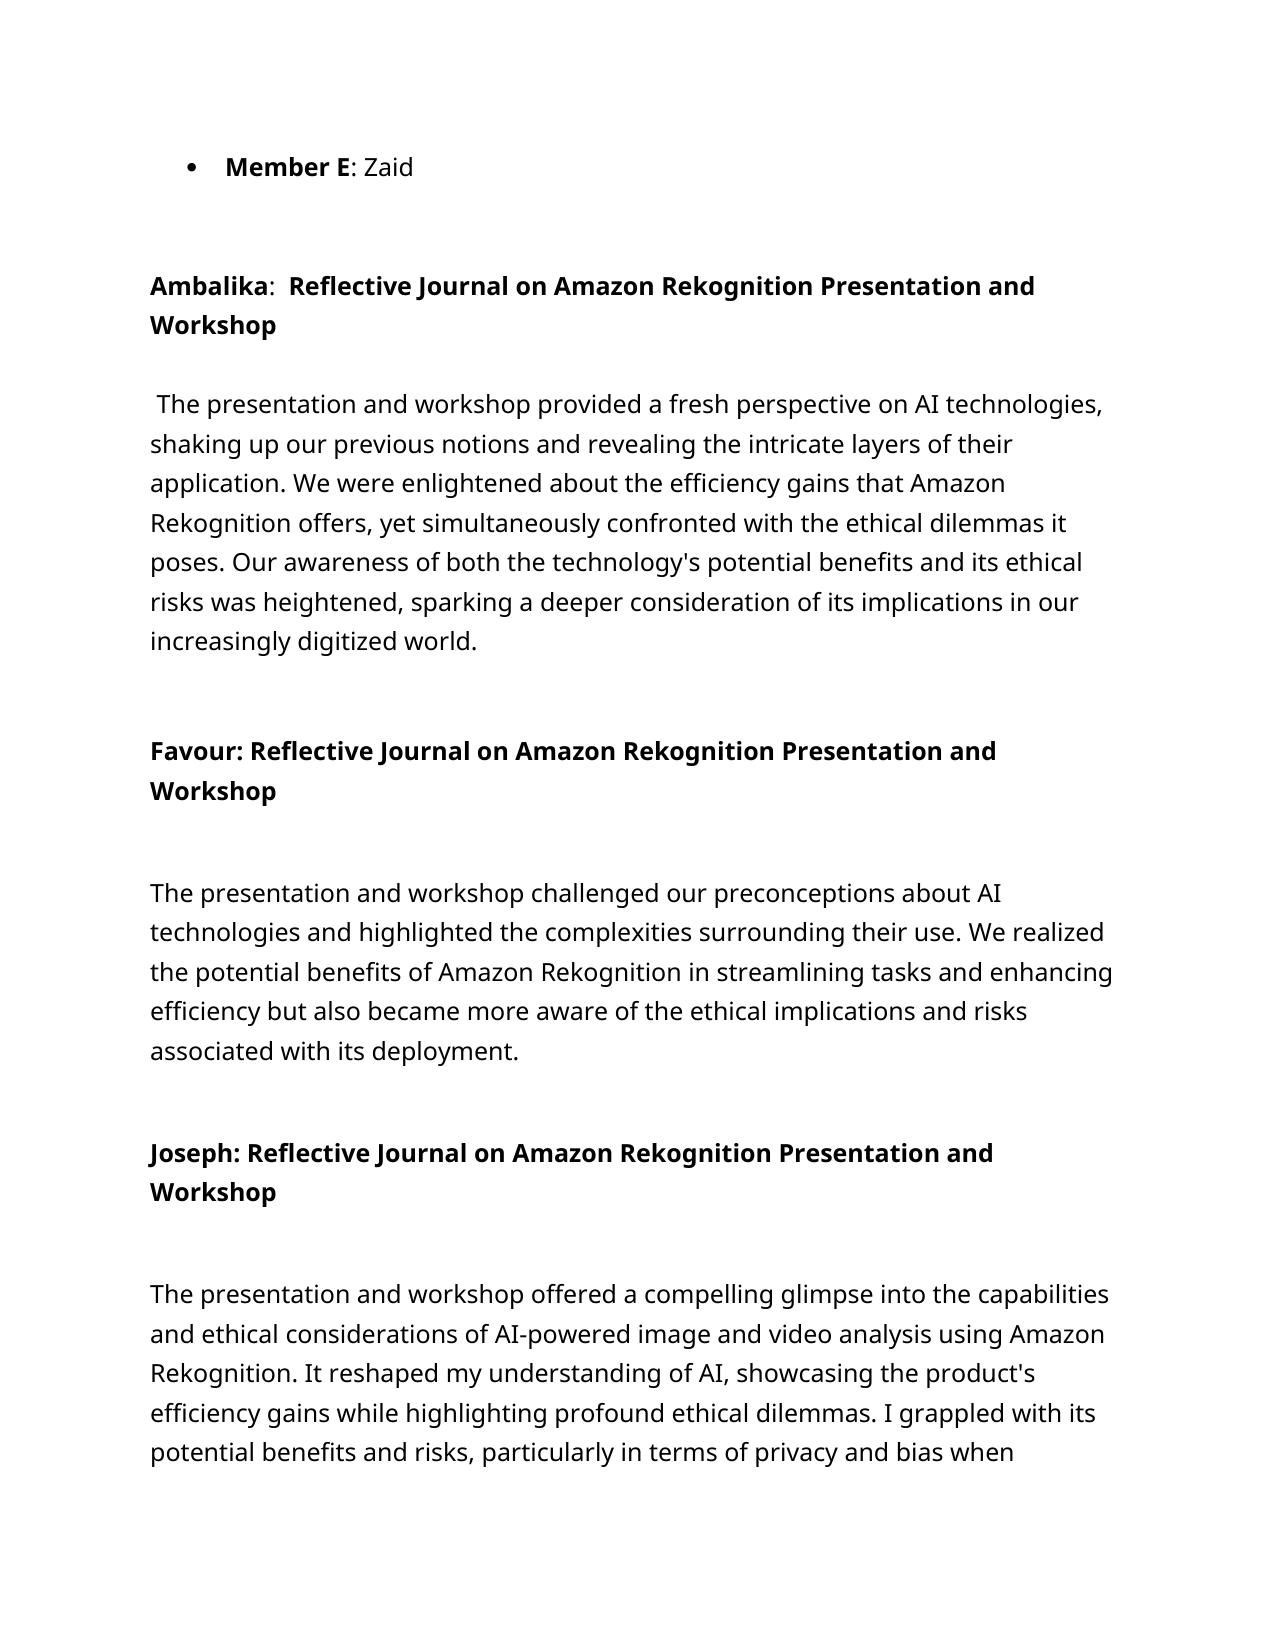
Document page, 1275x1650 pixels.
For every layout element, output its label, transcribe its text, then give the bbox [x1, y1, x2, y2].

text The presentation and workshop offered a compelling glimpse into the capabilities and ethical considerations of AI-powered image and video analysis using Amazon Rekognition. It reshaped my understanding of AI, showcasing the product's efficiency gains while highlighting profound ethical dilemmas. I grappled with its potential benefits and risks, particularly in terms of privacy and bias when [150, 1277, 1125, 1469]
text The presentation and workshop provided a fresh perspective on AI technologies, shaking up our previous notions and revealing the intricate layers of their application. We were enlightened about the efficiency gains that Amazon Rekognition offers, yet simultaneously confronted with the ethical dilemmas it poses. Our awareness of both the technology's potential benefits and its ethical risks was heightened, sparking a deeper consideration of its implications in our increasingly digitized world. [150, 387, 1125, 658]
text Ambalika: Reflective Journal on Amazon Rekognition Presentation and Workshop [150, 268, 1125, 342]
text Joseph: Reflective Journal on Amazon Rekognition Presentation and Workshop [150, 1135, 1125, 1209]
list Member E: Zaid [187, 150, 1125, 184]
text Favour: Reflective Journal on Amazon Rekognition Presentation and Workshop [150, 734, 1125, 807]
text The presentation and workshop challenged our preconceptions about AI technologies and highlighted the complexities surrounding their use. We realized the potential benefits of Amazon Rekognition in streamlining tasks and enhancing efficiency but also became more aware of the ethical implications and risks associated with its deployment. [150, 875, 1125, 1067]
